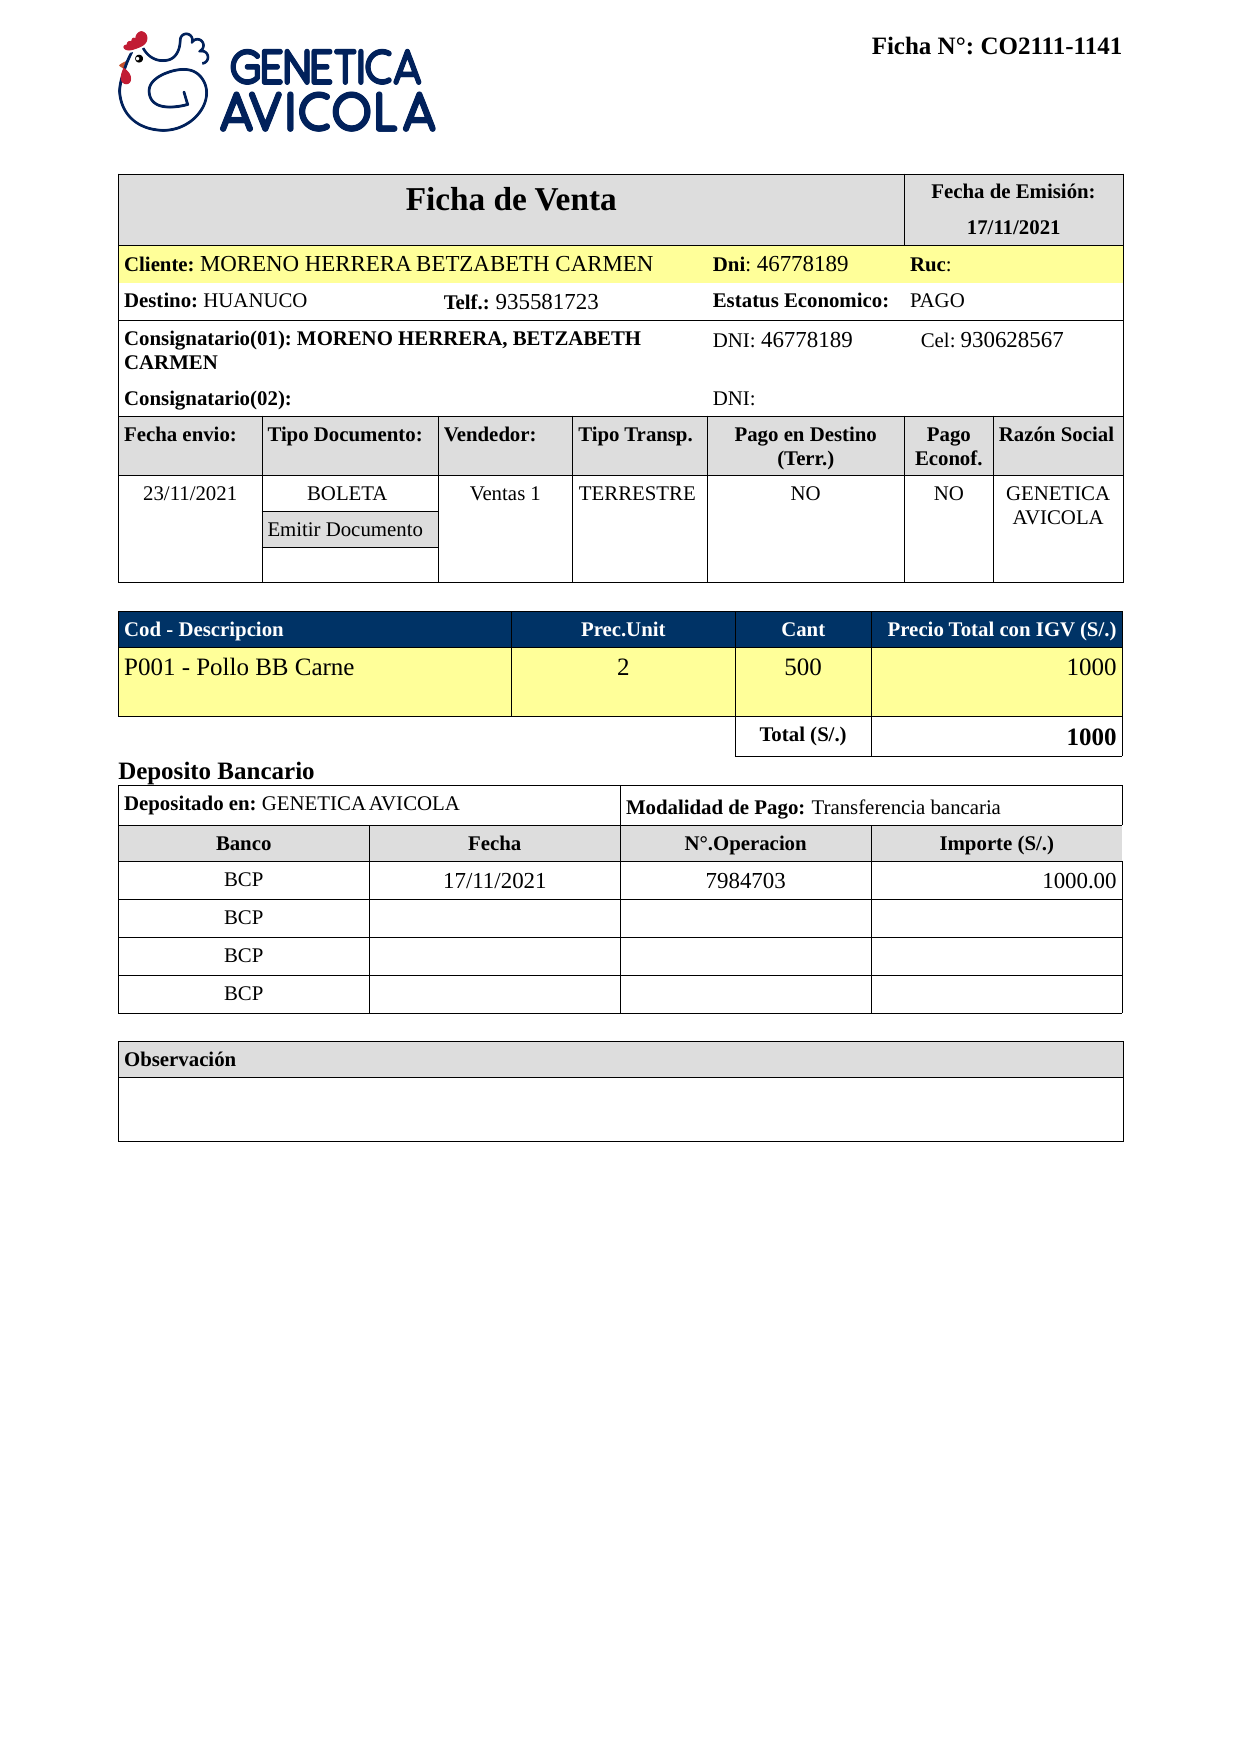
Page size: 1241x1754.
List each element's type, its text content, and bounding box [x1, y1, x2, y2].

table_cell [370, 976, 620, 1012]
table_cell Telf.: 935581723 [438, 283, 707, 320]
table_cell N°.Operacion [621, 826, 871, 861]
table_cell 500 [736, 648, 871, 716]
table_cell DNI: 46778189 [707, 321, 915, 380]
table_header Depositado en: GENETICA AVICOLA [119, 786, 620, 825]
table_header Prec.Unit [512, 612, 735, 647]
table_cell Banco [119, 826, 369, 861]
table_cell [872, 938, 1122, 974]
table_cell GENETICA AVICOLA [994, 476, 1123, 582]
table_cell Pago en Destino (Terr.) [708, 417, 904, 475]
table_cell Estatus Economico: [707, 283, 904, 320]
table_cell Importe (S/.) [872, 826, 1122, 861]
table_cell Cliente: MORENO HERRERA BETZABETH CARMEN [119, 246, 707, 283]
table_cell Dni: 46778189 [707, 246, 904, 283]
table_cell P001 - Pollo BB Carne [119, 648, 511, 716]
table_header Cod - Descripcion [119, 612, 511, 647]
table_cell [621, 900, 871, 937]
table_header Modalidad de Pago: Transferencia bancaria [621, 786, 1122, 825]
table_cell NO [905, 476, 993, 582]
table_cell [118, 717, 511, 756]
table_cell BOLETA [263, 476, 438, 511]
table_cell PAGO [904, 283, 1123, 320]
table_cell Tipo Documento: [263, 417, 438, 475]
table_header Ficha de Venta [119, 175, 904, 245]
table_cell TERRESTRE [573, 476, 707, 582]
table_cell Ventas 1 [439, 476, 572, 582]
table_header Fecha de Emisión: [905, 175, 1123, 209]
table_cell Pago Econof. [905, 417, 993, 475]
table_header Cant [736, 612, 871, 647]
table_cell 17/11/2021 [370, 862, 620, 899]
table_header Observación [119, 1042, 1123, 1077]
text Deposito Bancario [118, 756, 1122, 785]
table_cell Destino: HUANUCO [119, 283, 438, 320]
table_cell DNI: [707, 380, 1123, 416]
table_cell Total (S/.) [736, 717, 871, 756]
table_cell 2 [512, 648, 735, 716]
table_cell [621, 976, 871, 1012]
table_cell 17/11/2021 [905, 209, 1123, 245]
table_cell [621, 938, 871, 974]
table_cell BCP [119, 900, 369, 937]
table_cell 7984703 [621, 862, 871, 899]
table_cell Tipo Transp. [573, 417, 707, 475]
table_cell BCP [119, 938, 369, 974]
table_cell Cel: 930628567 [915, 321, 1123, 380]
table_cell [872, 900, 1122, 937]
table_cell [872, 976, 1122, 1012]
table_cell [119, 1078, 1123, 1141]
table_cell [511, 717, 735, 756]
table_cell 1000 [872, 717, 1122, 756]
table_cell Vendedor: [439, 417, 572, 475]
table_cell Emitir Documento [263, 512, 438, 547]
table_cell 1000 [872, 648, 1122, 716]
table_header Precio Total con IGV (S/.) [872, 612, 1122, 647]
table_cell Consignatario(02): [119, 380, 707, 416]
table_cell Fecha envio: [119, 417, 262, 475]
table_cell 23/11/2021 [119, 476, 262, 582]
table_cell Fecha [370, 826, 620, 861]
table_cell [370, 900, 620, 937]
table_cell BCP [119, 976, 369, 1012]
table_cell Razón Social [994, 417, 1123, 475]
table_cell [370, 938, 620, 974]
picture [118, 31, 436, 132]
table_cell [263, 548, 438, 582]
table_cell NO [708, 476, 904, 582]
table_cell 1000.00 [872, 862, 1122, 899]
table_cell Consignatario(01): MORENO HERRERA, BETZABETH CARMEN [119, 321, 707, 380]
table_cell Ruc: [904, 246, 1123, 283]
table_cell BCP [119, 862, 369, 899]
